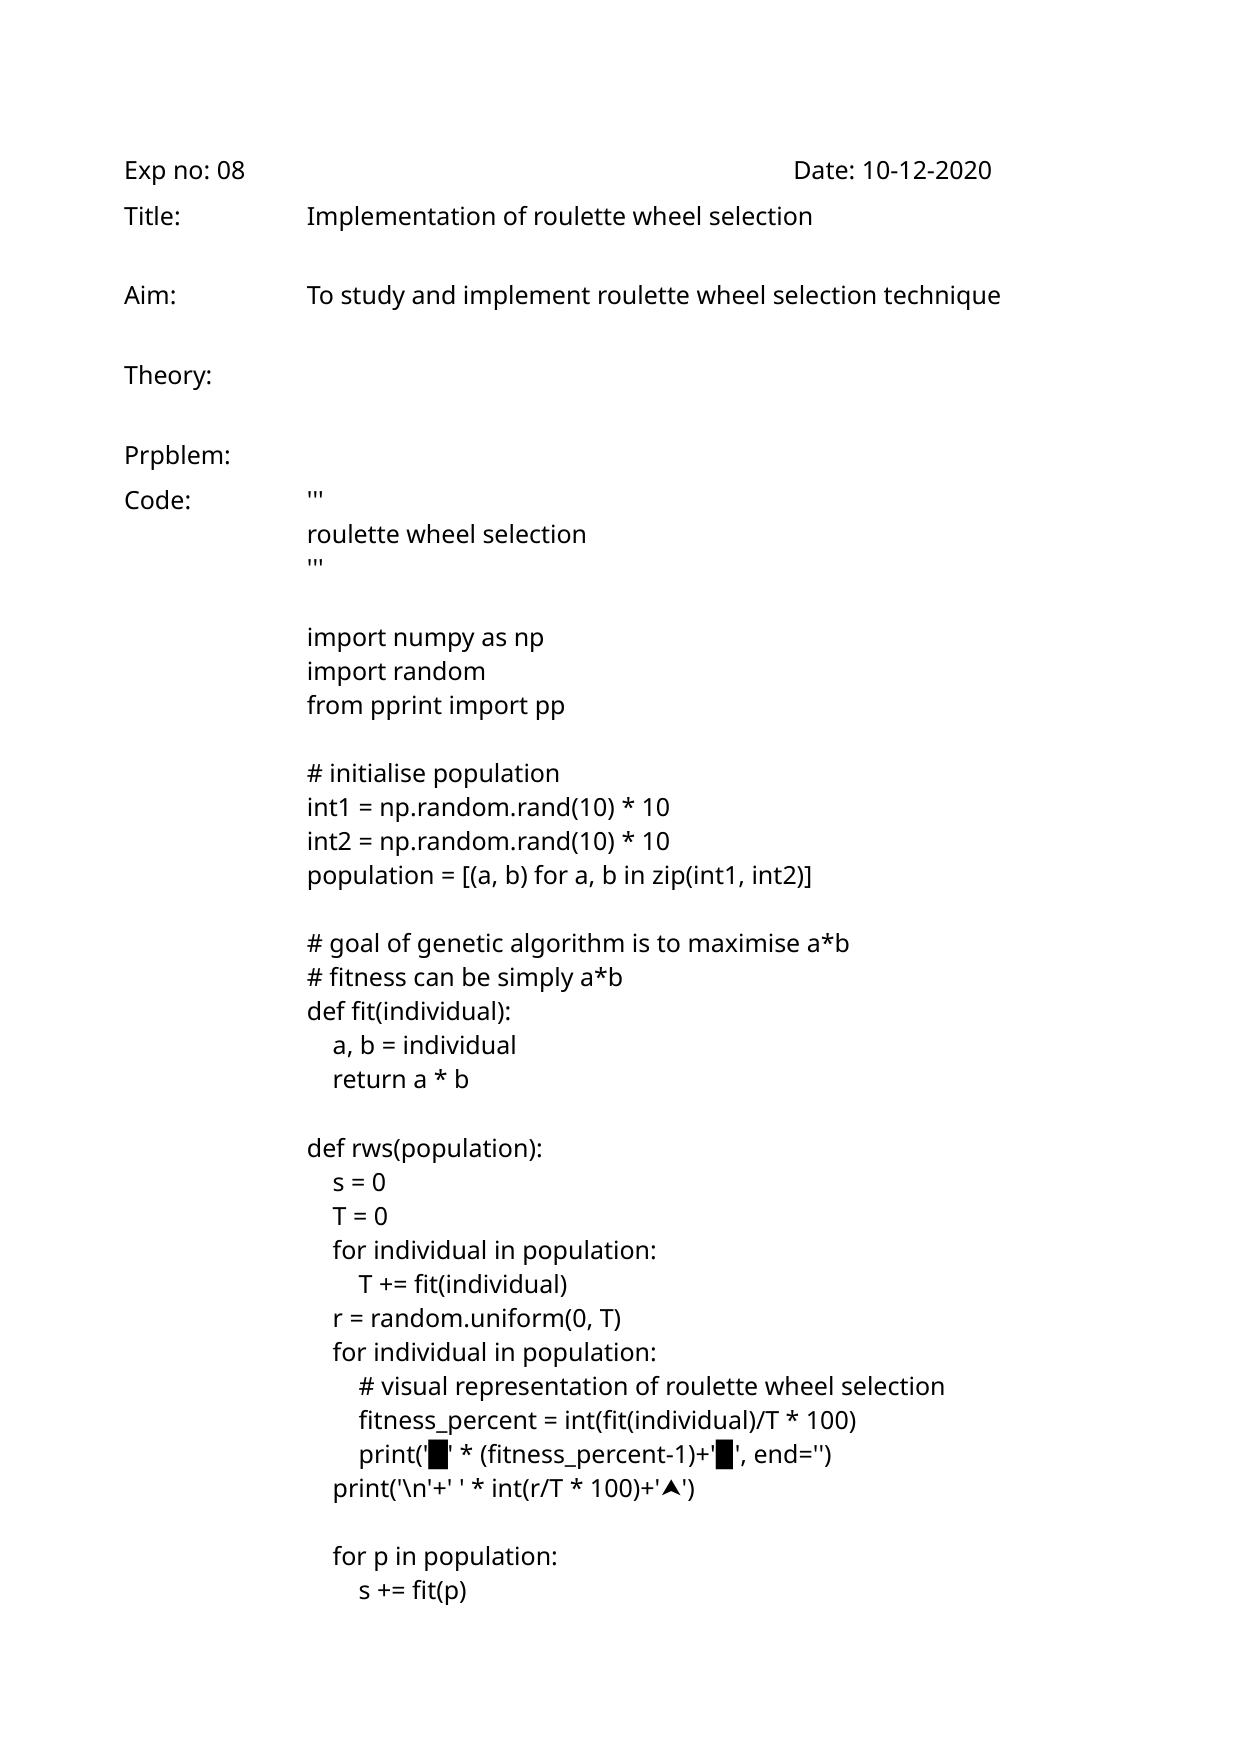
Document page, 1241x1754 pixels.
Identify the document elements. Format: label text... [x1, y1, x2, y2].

table_cell Prpblem: [119, 433, 301, 477]
table_header [302, 148, 787, 192]
table_cell Theory: [119, 353, 301, 432]
table_header Exp no: 08 [119, 148, 301, 192]
table_cell Title: [119, 194, 301, 272]
table_header Date: 10-12-2020 [788, 148, 1123, 192]
table_cell Implementation of roulette wheel selection [302, 194, 1123, 272]
table_cell Aim: [119, 273, 301, 352]
table_cell Code: [119, 478, 301, 1613]
table_cell [302, 353, 1123, 432]
table_cell To study and implement roulette wheel selection technique [302, 273, 1123, 352]
table_cell [302, 433, 1123, 477]
table_cell ''' roulette wheel selection ''' import numpy as np import random from pprint import pp # initialise population int1 = np.random.rand(10) * 10 int2 = np.random.rand(10) * 10 population = [(a, b) for a, b in zip(int1, int2)] # goal of genetic algorithm is to maximise a*b # fitness can be simply a*b def fit(individual): a, b = individual return a * b def rws(population): s = 0 T = 0 for individual in population: T += fit(individual) r = random.uniform(0, T) for individual in population: # visual representation of roulette wheel selection fitness_percent = int(fit(individual)/T * 100) print('█' * (fitness_percent-1)+'▉', end='') print('\n'+' ' * int(r/T * 100)+'⮝') for p in population: s += fit(p) [302, 478, 1123, 1613]
